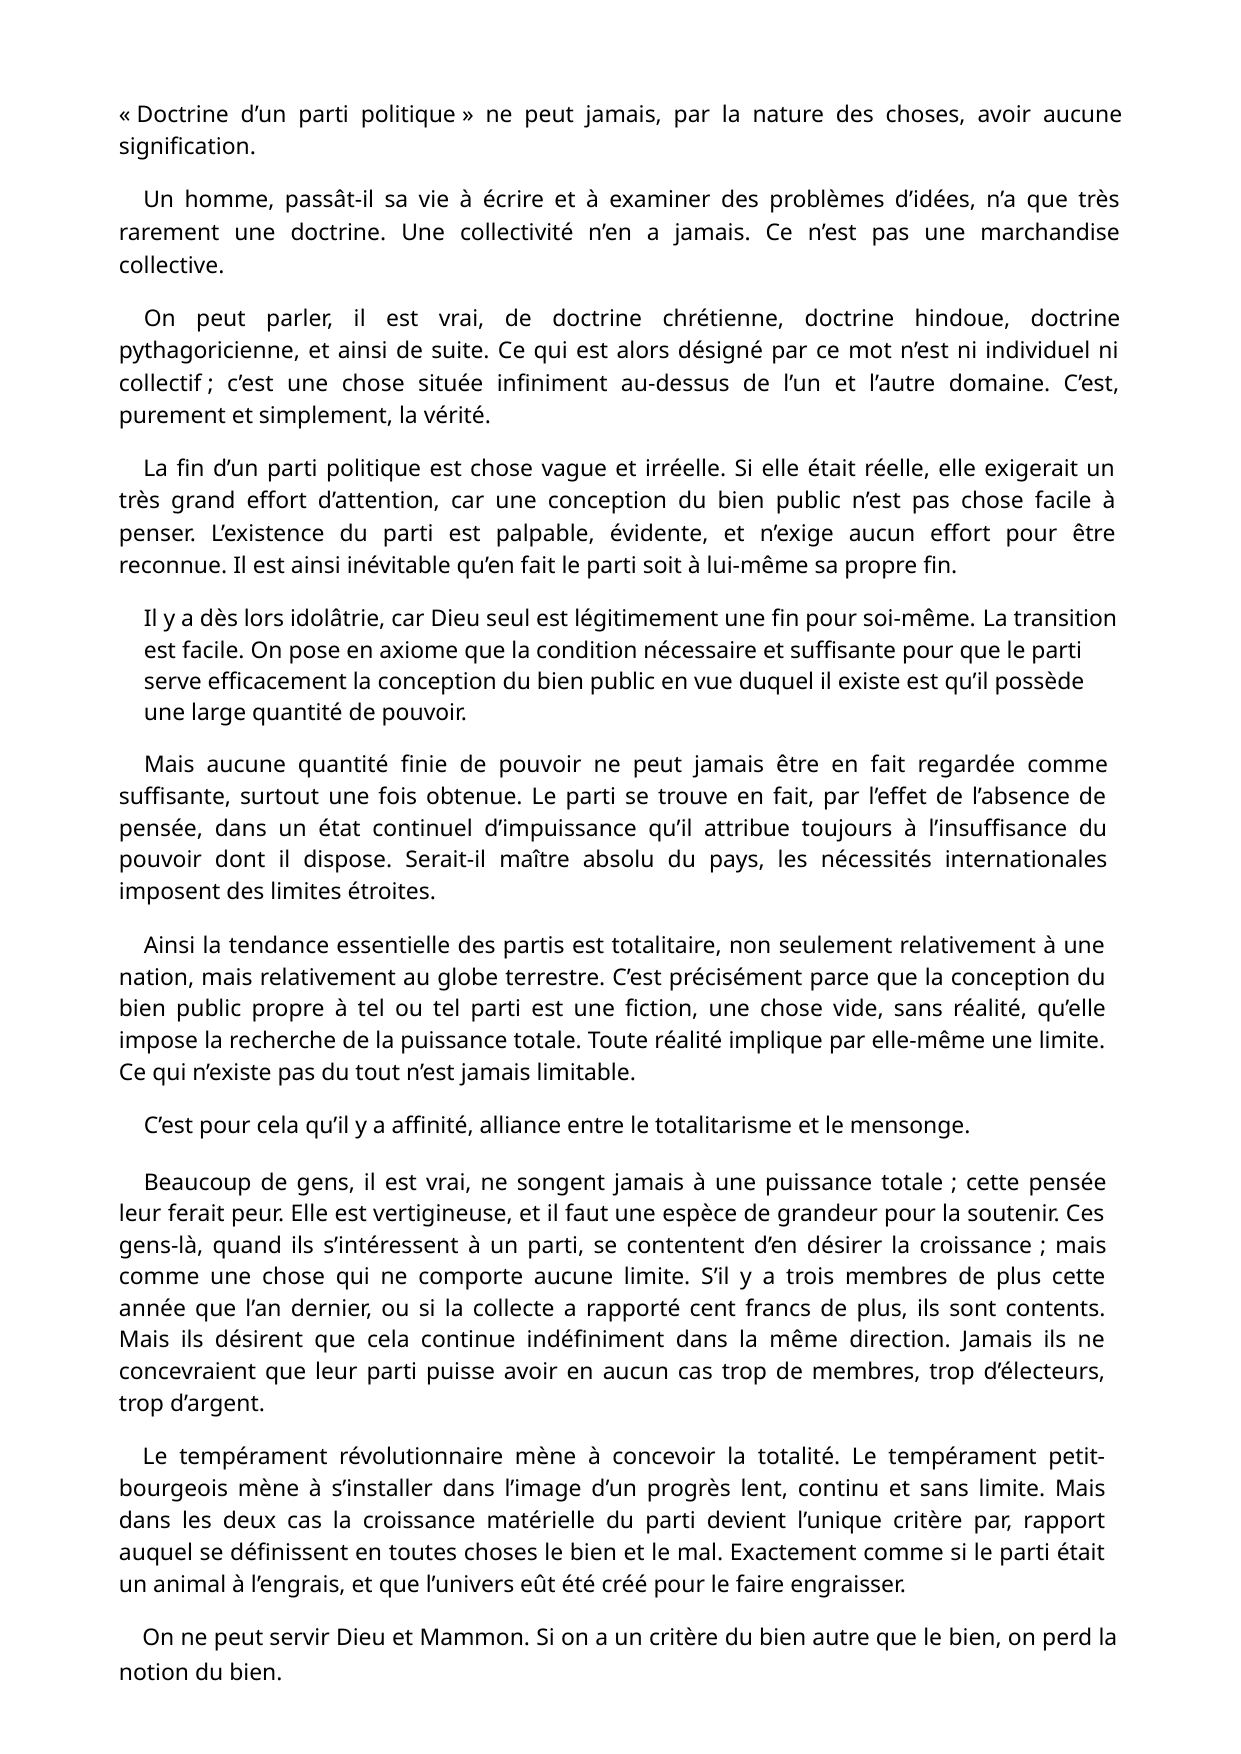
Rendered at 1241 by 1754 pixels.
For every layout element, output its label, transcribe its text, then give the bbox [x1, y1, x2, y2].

text Mais aucune quantité finie de pouvoir ne peut jamais être en fait regardée comme suffisante, surtout une fois obtenue. Le parti se trouve en fait, par l’effet de l’absence de pensée, dans un état continuel d’impuissance qu’il attribue toujours à l’insuffisance du pouvoir dont il dispose. Serait-il maître absolu du pays, les nécessités internationales imposent des limites étroites. [119, 748, 1108, 907]
text Beaucoup de gens, il est vrai, ne songent jamais à une puissance totale ; cette pensée leur ferait peur. Elle est vertigineuse, et il faut une espèce de grandeur pour la soutenir. Ces gens-là, quand ils s’intéressent à un parti, se contentent d’en désirer la croissance ; mais comme une chose qui ne comporte aucune limite. S’il y a trois membres de plus cette année que l’an dernier, ou si la collecte a rapporté cent francs de plus, ils sont contents. Mais ils désirent que cela continue indéfiniment dans la même direction. Jamais ils ne concevraient que leur parti puisse avoir en aucun cas trop de membres, trop d’électeurs, trop d’argent. [119, 1166, 1106, 1418]
text On ne peut servir Dieu et Mammon. Si on a un critère du bien autre que le bien, on perd la notion du bien. [119, 1621, 1119, 1687]
text Le tempérament révolutionnaire mène à concevoir la totalité. Le tempérament petit-bourgeois mène à s’installer dans l’image d’un progrès lent, continu et sans limite. Mais dans les deux cas la croissance matérielle du parti devient l’unique critère par, rapport auquel se définissent en toutes choses le bien et le mal. Exactement comme si le parti était un animal à l’engrais, et que l’univers eût été créé pour le faire engraisser. [119, 1440, 1106, 1599]
text « Doctrine d’un parti politique » ne peut jamais, par la nature des choses, avoir aucune signification. [119, 97, 1123, 161]
text La fin d’un parti politique est chose vague et irréelle. Si elle était réelle, elle exigerait un très grand effort d’attention, car une conception du bien public n’est pas chose facile à penser. L’existence du parti est palpable, évidente, et n’exige aucun effort pour être reconnue. Il est ainsi inévitable qu’en fait le parti soit à lui-même sa propre fin. [119, 452, 1117, 580]
text Il y a dès lors idolâtrie, car Dieu seul est légitimement une fin pour soi-même. La transition est facile. On pose en axiome que la condition nécessaire et suffisante pour que le parti serve efficacement la conception du bien public en vue duquel il existe est qu’il possède une large quantité de pouvoir. [144, 602, 1123, 727]
text C’est pour cela qu’il y a affinité, alliance entre le totalitarisme et le mensonge. [144, 1109, 1123, 1141]
text On peut parler, il est vrai, de doctrine chrétienne, doctrine hindoue, doctrine pythagoricienne, et ainsi de suite. Ce qui est alors désigné par ce mot n’est ni individuel ni collectif ; c’est une chose située infiniment au-dessus de l’un et l’autre domaine. C’est, purement et simplement, la vérité. [119, 302, 1121, 430]
text Ainsi la tendance essentielle des partis est totalitaire, non seulement relativement à une nation, mais relativement au globe terrestre. C’est précisément parce que la conception du bien public propre à tel ou tel parti est une fiction, une chose vide, sans réalité, qu’elle impose la recherche de la puissance totale. Toute réalité implique par elle-même une limite. Ce qui n’existe pas du tout n’est jamais limitable. [119, 928, 1106, 1087]
text Un homme, passât-il sa vie à écrire et à examiner des problèmes d’idées, n’a que très rarement une doctrine. Une collectivité n’en a jamais. Ce n’est pas une marchandise collective. [119, 183, 1121, 280]
